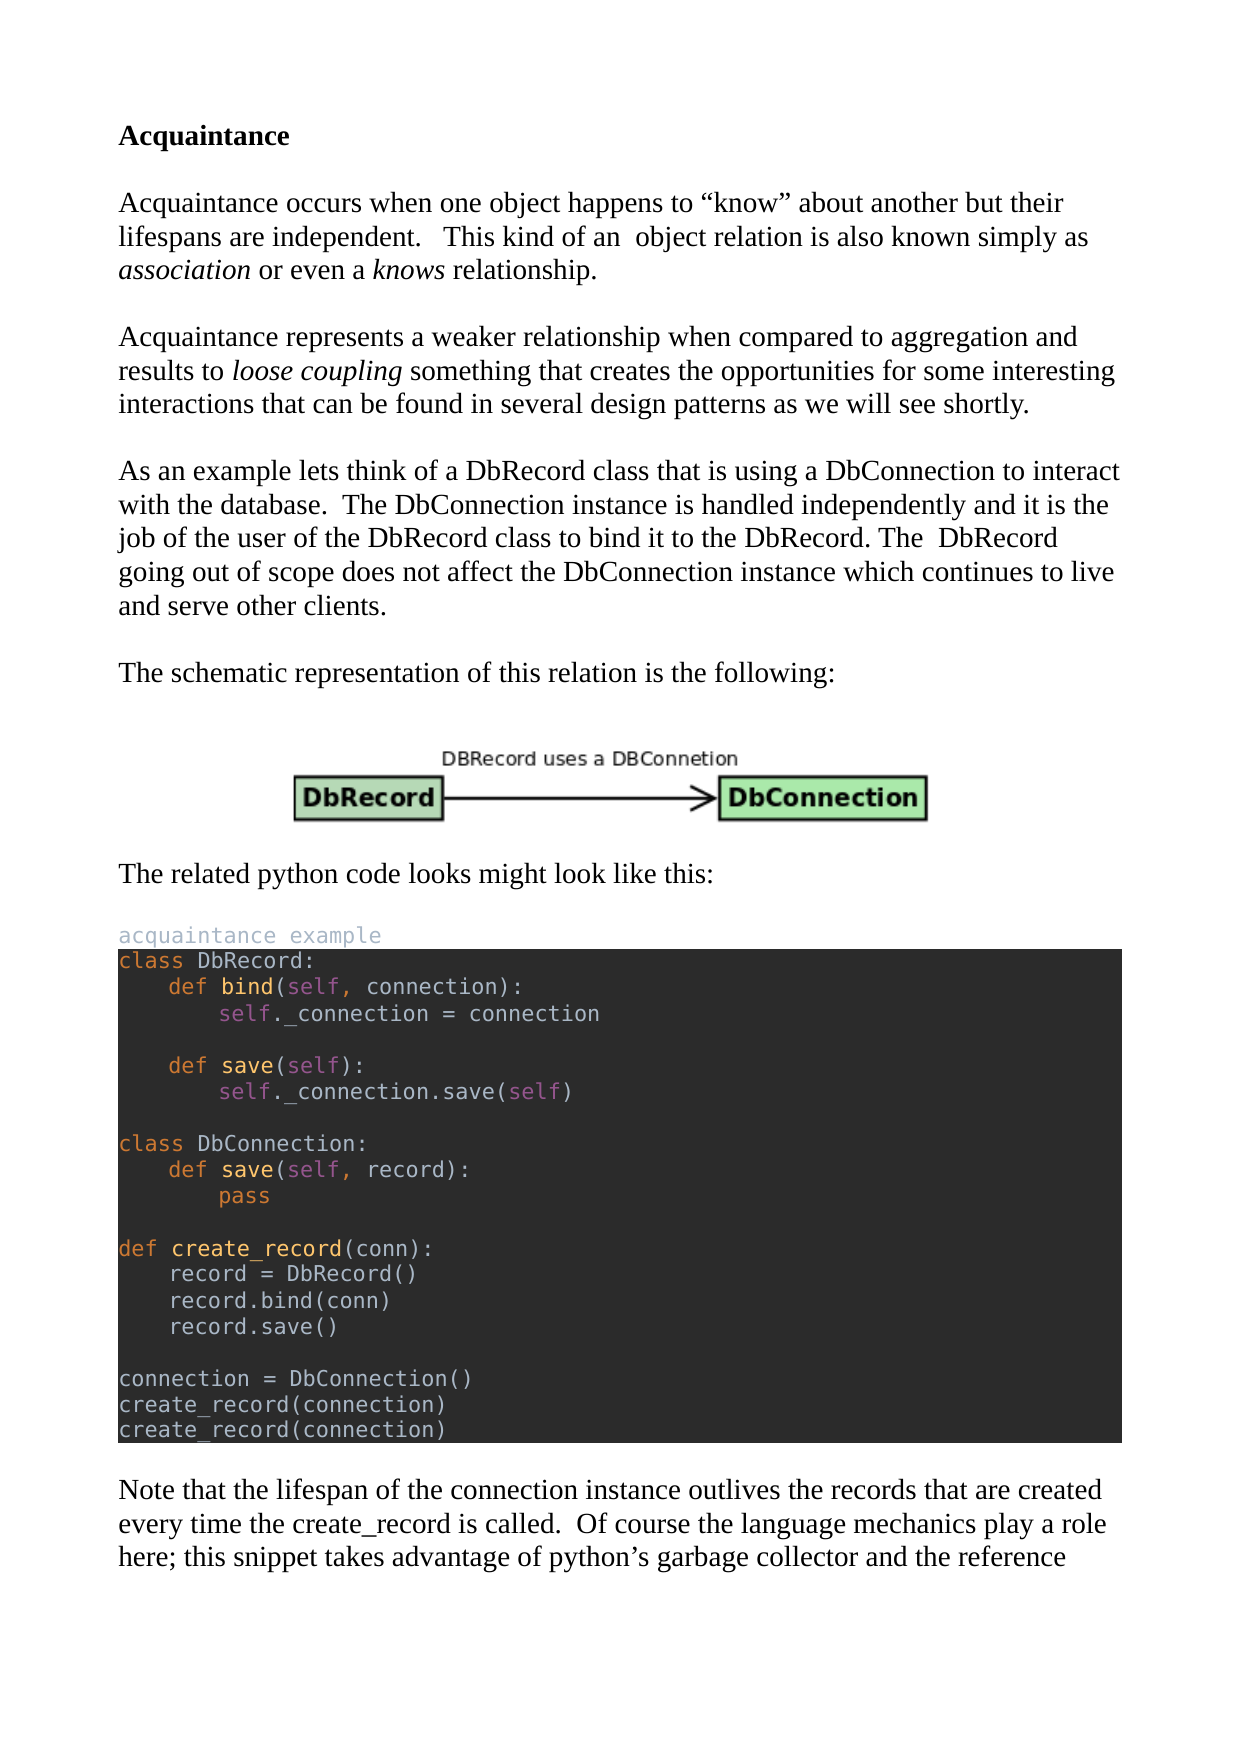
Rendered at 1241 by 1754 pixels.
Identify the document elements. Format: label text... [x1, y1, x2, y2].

text The schematic representation of this relation is the following: [118, 655, 1122, 688]
text The related python code looks might look like this: [118, 856, 1122, 889]
text Acquaintance occurs when one object happens to “know” about another but their lifespans are independent. This kind of an object relation is also known simply as association or even a knows relationship. [118, 185, 1122, 286]
text record.bind(conn) [118, 1288, 1122, 1314]
text pass [118, 1183, 1122, 1210]
text self._connection.save(self) [118, 1079, 1122, 1106]
text def bind(self, connection): [118, 974, 1122, 1001]
text acquaintance example [118, 923, 1122, 949]
text def save(self): [118, 1053, 1122, 1079]
text record.save() [118, 1314, 1122, 1341]
text record = DbRecord() [118, 1261, 1122, 1288]
text create_record(connection) [118, 1417, 1122, 1443]
text Note that the lifespan of the connection instance outlives the records that are created every time the create_record is called. Of course the language mechanics play a role here; this snippet takes advantage of python’s garbage collector and the reference [118, 1472, 1122, 1573]
picture [293, 747, 947, 849]
text def save(self, record): [118, 1157, 1122, 1183]
text class DbRecord: [118, 949, 1122, 974]
text class DbConnection: [118, 1131, 1122, 1157]
text def create_record(conn): [118, 1236, 1122, 1261]
text Acquaintance [118, 118, 1122, 152]
text connection = DbConnection() [118, 1366, 1122, 1392]
text self._connection = connection [118, 1001, 1122, 1027]
text As an example lets think of a DbRecord class that is using a DbConnection to interact with the database. The DbConnection instance is handled independently and it is the job of the user of the DbRecord class to bind it to the DbRecord. The DbRecord going out of scope does not affect the DbConnection instance which continues to live and serve other clients. [118, 453, 1122, 621]
text create_record(connection) [118, 1392, 1122, 1417]
text Acquaintance represents a weaker relationship when compared to aggregation and results to loose coupling something that creates the opportunities for some interesting interactions that can be found in several design patterns as we will see shortly. [118, 319, 1122, 420]
